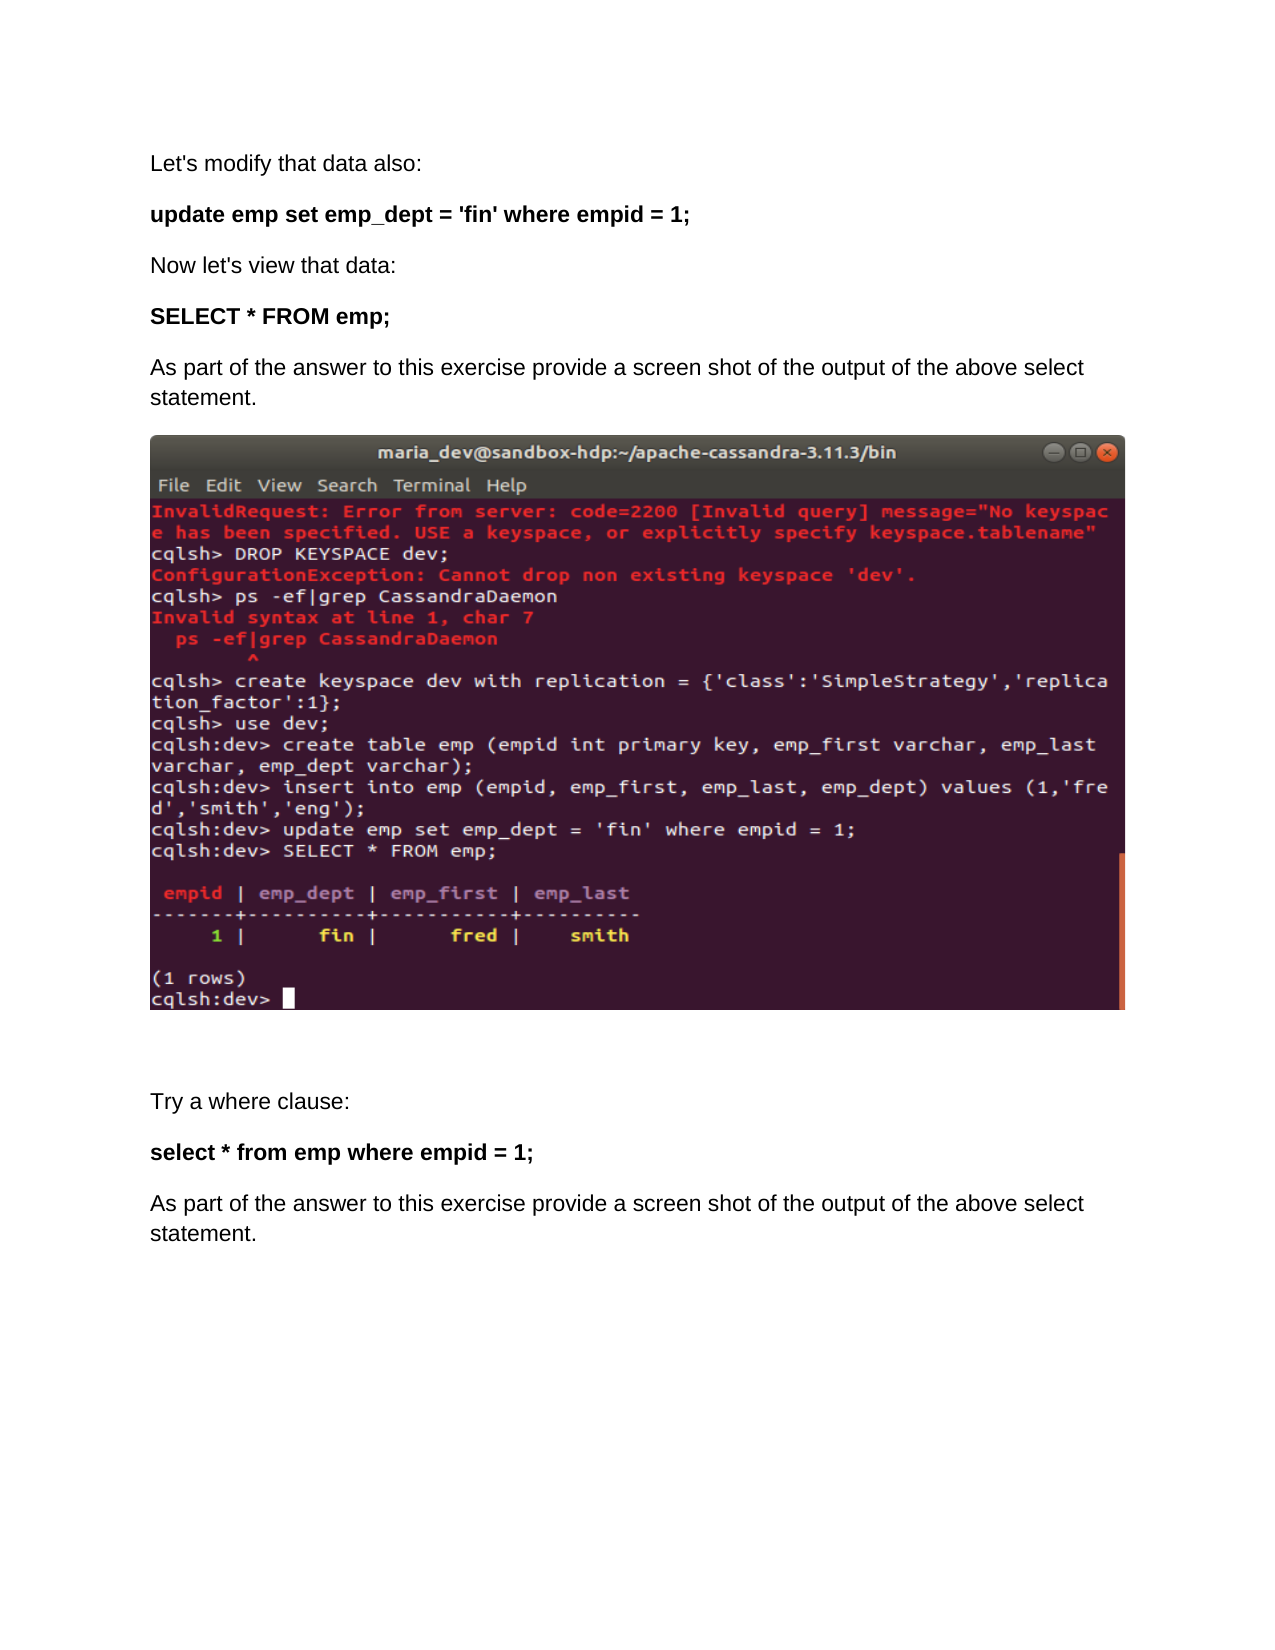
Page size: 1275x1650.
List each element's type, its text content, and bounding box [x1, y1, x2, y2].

text select * from emp where empid = 1; [150, 1139, 1125, 1165]
text update emp set emp_dept = 'fin' where empid = 1; [150, 201, 1125, 227]
text Let's modify that data also: [150, 150, 1125, 176]
text Now let's view that data: [150, 252, 1125, 278]
text Try a where clause: [150, 1088, 1125, 1114]
text As part of the answer to this exercise provide a screen shot of the output of the above select statement. [150, 1190, 1125, 1247]
text SELECT * FROM emp; [150, 303, 1125, 329]
text As part of the answer to this exercise provide a screen shot of the output of the above select statement. [150, 354, 1125, 411]
